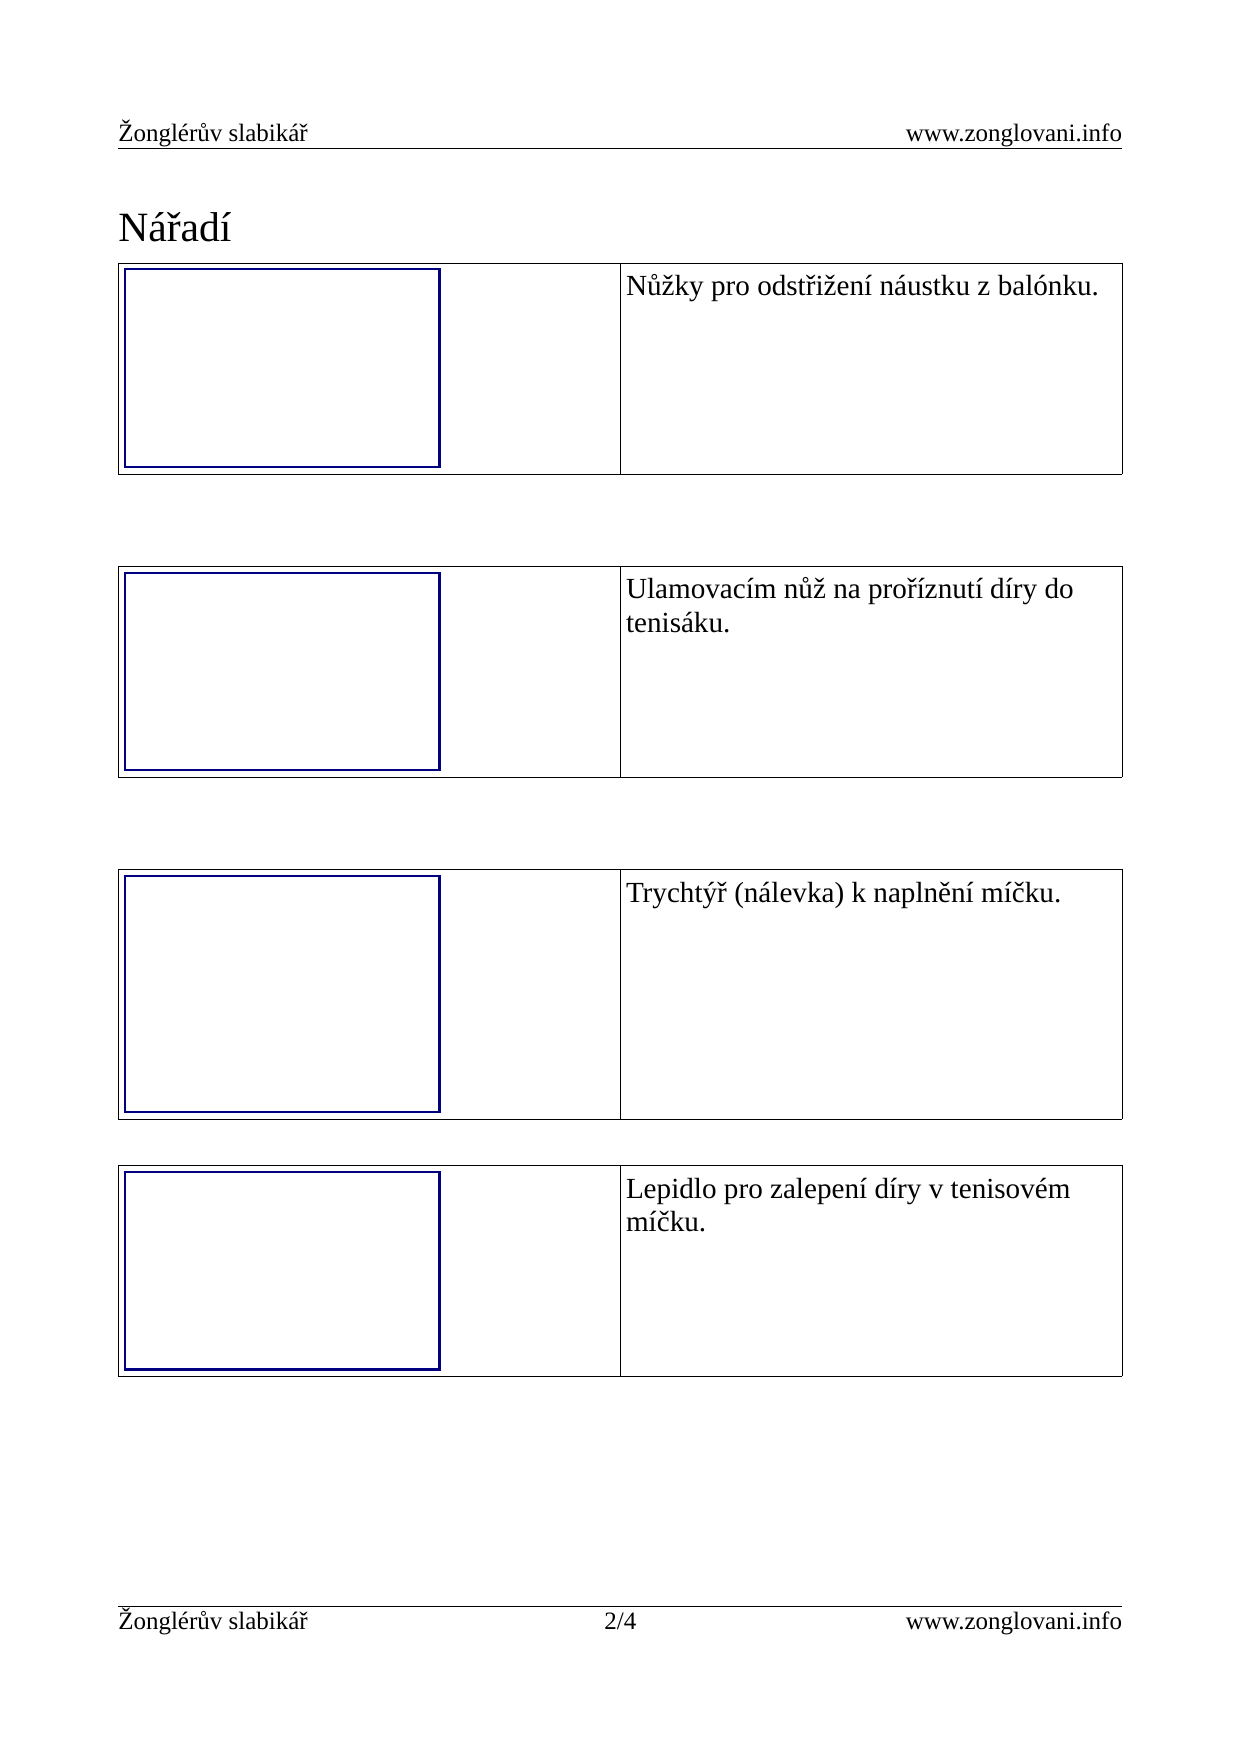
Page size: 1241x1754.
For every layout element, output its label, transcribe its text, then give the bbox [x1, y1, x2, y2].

table_header Lepidlo pro zalepení díry v tenisovém míčku. [621, 1166, 1122, 1376]
table_header Nůžky pro odstřižení náustku z balónku. [621, 264, 1122, 473]
table_header [119, 1166, 620, 1376]
table_header Ulamovacím nůž na proříznutí díry do tenisáku. [621, 567, 1122, 777]
table_header [119, 567, 620, 777]
subtitle Nářadí [118, 202, 1122, 250]
table_header [119, 264, 620, 473]
table_header Trychtýř (nálevka) k naplnění míčku. [621, 870, 1122, 1119]
table_header [119, 870, 620, 1119]
